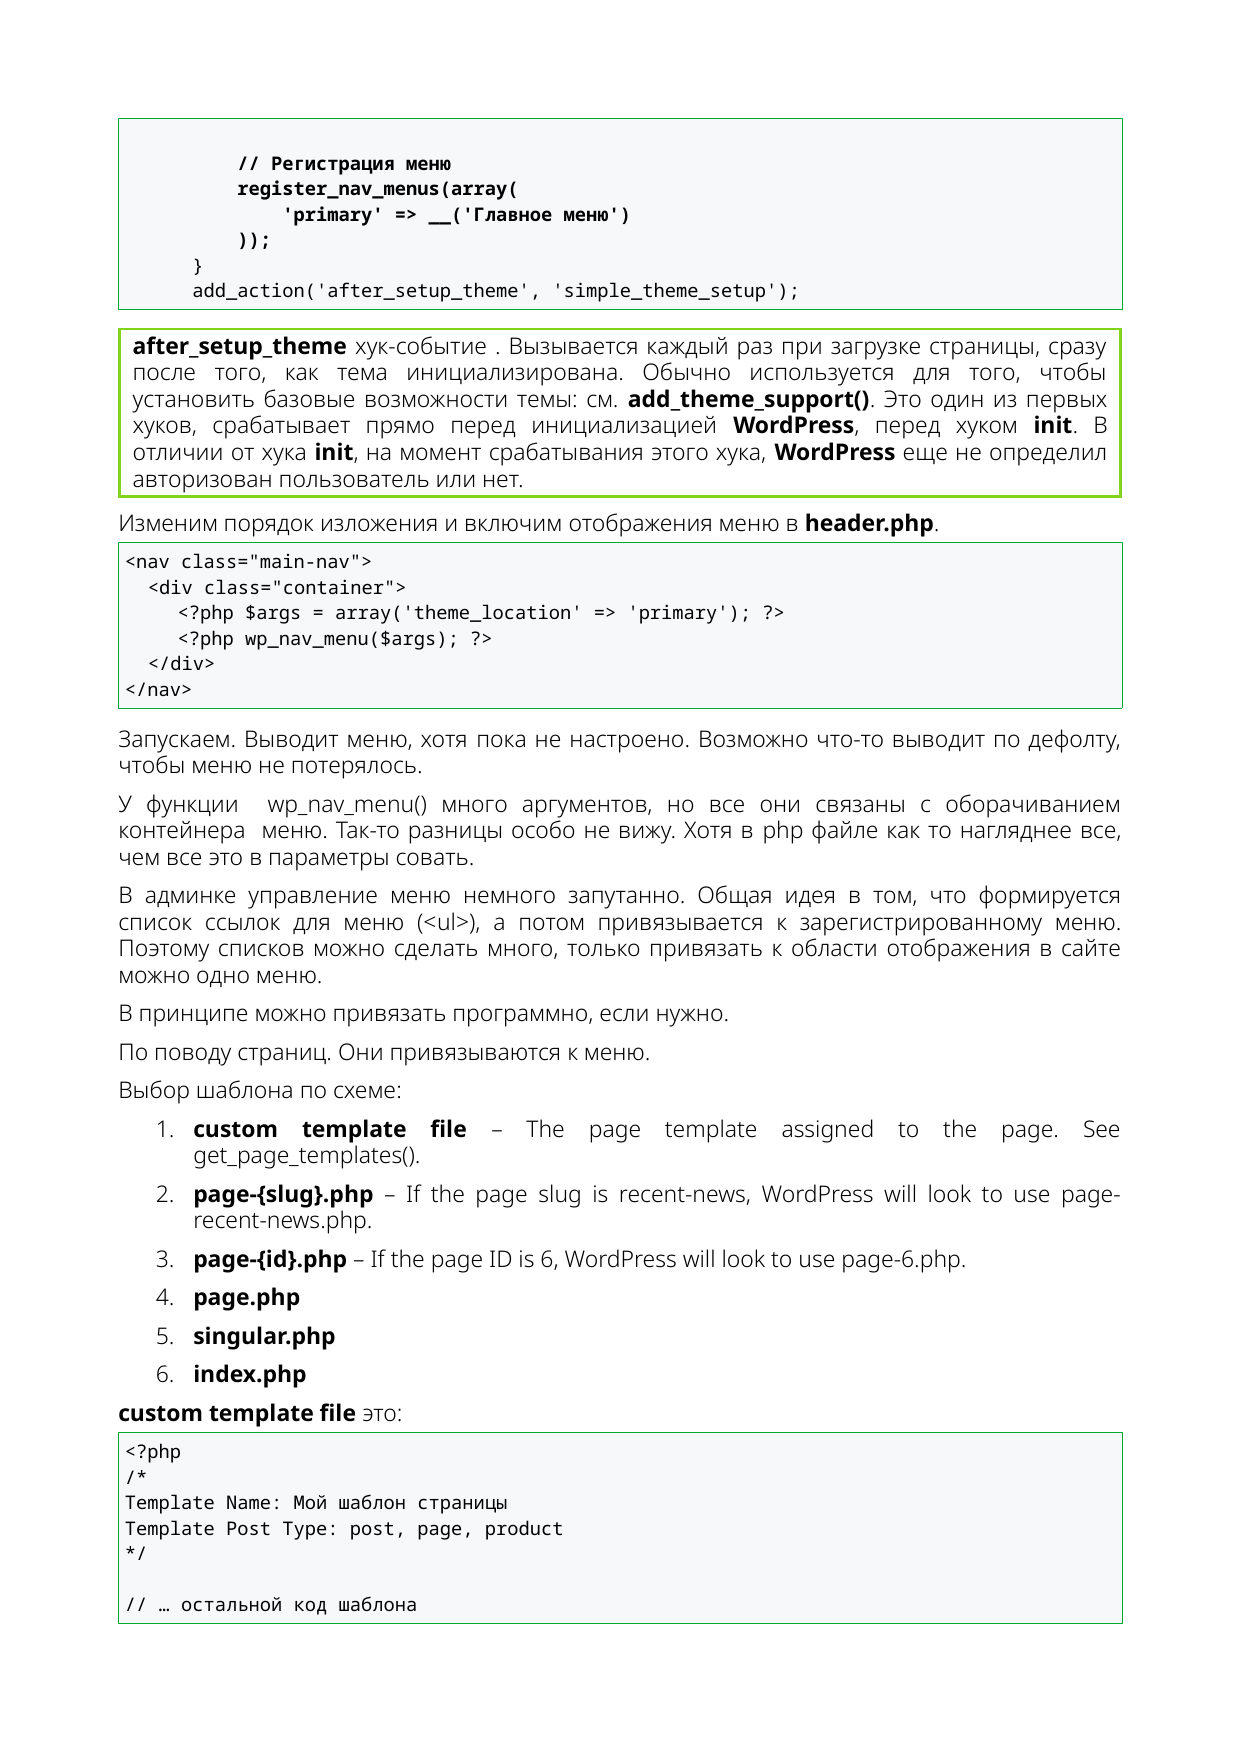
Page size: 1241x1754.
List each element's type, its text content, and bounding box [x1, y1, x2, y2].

text /* [119, 1458, 1122, 1483]
text add_action('after_setup_theme', 'simple_theme_setup'); [119, 271, 1122, 309]
text Выбор шаблона по схеме: [118, 1077, 1122, 1104]
text custom template file это: [118, 1400, 1122, 1426]
list index.php [156, 1361, 1122, 1388]
text </nav> [119, 670, 1122, 708]
text <?php [119, 1433, 1122, 1458]
text Template Post Type: post, page, product [119, 1509, 1122, 1534]
text )); [119, 220, 1122, 246]
text Запускаем. Выводит меню, хотя пока не настроено. Возможно что-то выводит по дефолту, чтобы меню не потерялось. [118, 726, 1122, 779]
text В принципе можно привязать программно, если нужно. [118, 1001, 1122, 1027]
list page-{slug}.php – If the page slug is recent-news, WordPress will look to use page-recent-news.php. [156, 1181, 1122, 1234]
text По поводу страниц. Они привязываются к меню. [118, 1039, 1122, 1066]
text Изменим порядок изложения и включим отображения меню в header.php. [118, 510, 1122, 536]
text <div class="container"> [119, 568, 1122, 593]
list singular.php [156, 1323, 1122, 1349]
text // Регистрация меню [119, 144, 1122, 169]
text } [119, 246, 1122, 271]
text Template Name: Мой шаблон страницы [119, 1483, 1122, 1509]
text <nav class="main-nav"> [119, 543, 1122, 568]
text register_nav_menus(array( [119, 169, 1122, 195]
text </div> [119, 644, 1122, 670]
text // … остальной код шаблона [119, 1585, 1122, 1623]
list page-{id}.php – If the page ID is 6, WordPress will look to use page-6.php. [156, 1246, 1122, 1272]
text 'primary' => __('Главное меню') [119, 195, 1122, 220]
list custom template file – The page template assigned to the page. See get_page_templates(). [156, 1116, 1122, 1169]
text В админке управление меню немного запутанно. Общая идея в том, что формируется список ссылок для меню (<ul>), а потом привязывается к зарегистрированному меню. Поэтому списков можно сделать много, только привязать к области отображения в сайте можно одно меню. [118, 882, 1122, 989]
text <?php $args = array('theme_location' => 'primary'); ?> [119, 593, 1122, 619]
text after_setup_theme хук-событие . Вызывается каждый раз при загрузке страницы, сразу после того, как тема инициализирована. Обычно используется для того, чтобы установить базовые возможности темы: см. add_theme_support(). Это один из первых хуков, срабатывает прямо перед инициализацией WordPress, перед хуком init. В отличии от хука init, на момент срабатывания этого хука, WordPress еще не определил авторизован пользователь или нет. [121, 330, 1119, 495]
text У функции wp_nav_menu() много аргументов, но все они связаны с оборачиванием контейнера меню. Так-то разницы особо не вижу. Хотя в php файле как то нагляднее все, чем все это в параметры совать. [118, 791, 1122, 871]
text <?php wp_nav_menu($args); ?> [119, 619, 1122, 644]
list page.php [156, 1284, 1122, 1311]
text */ [119, 1534, 1122, 1560]
